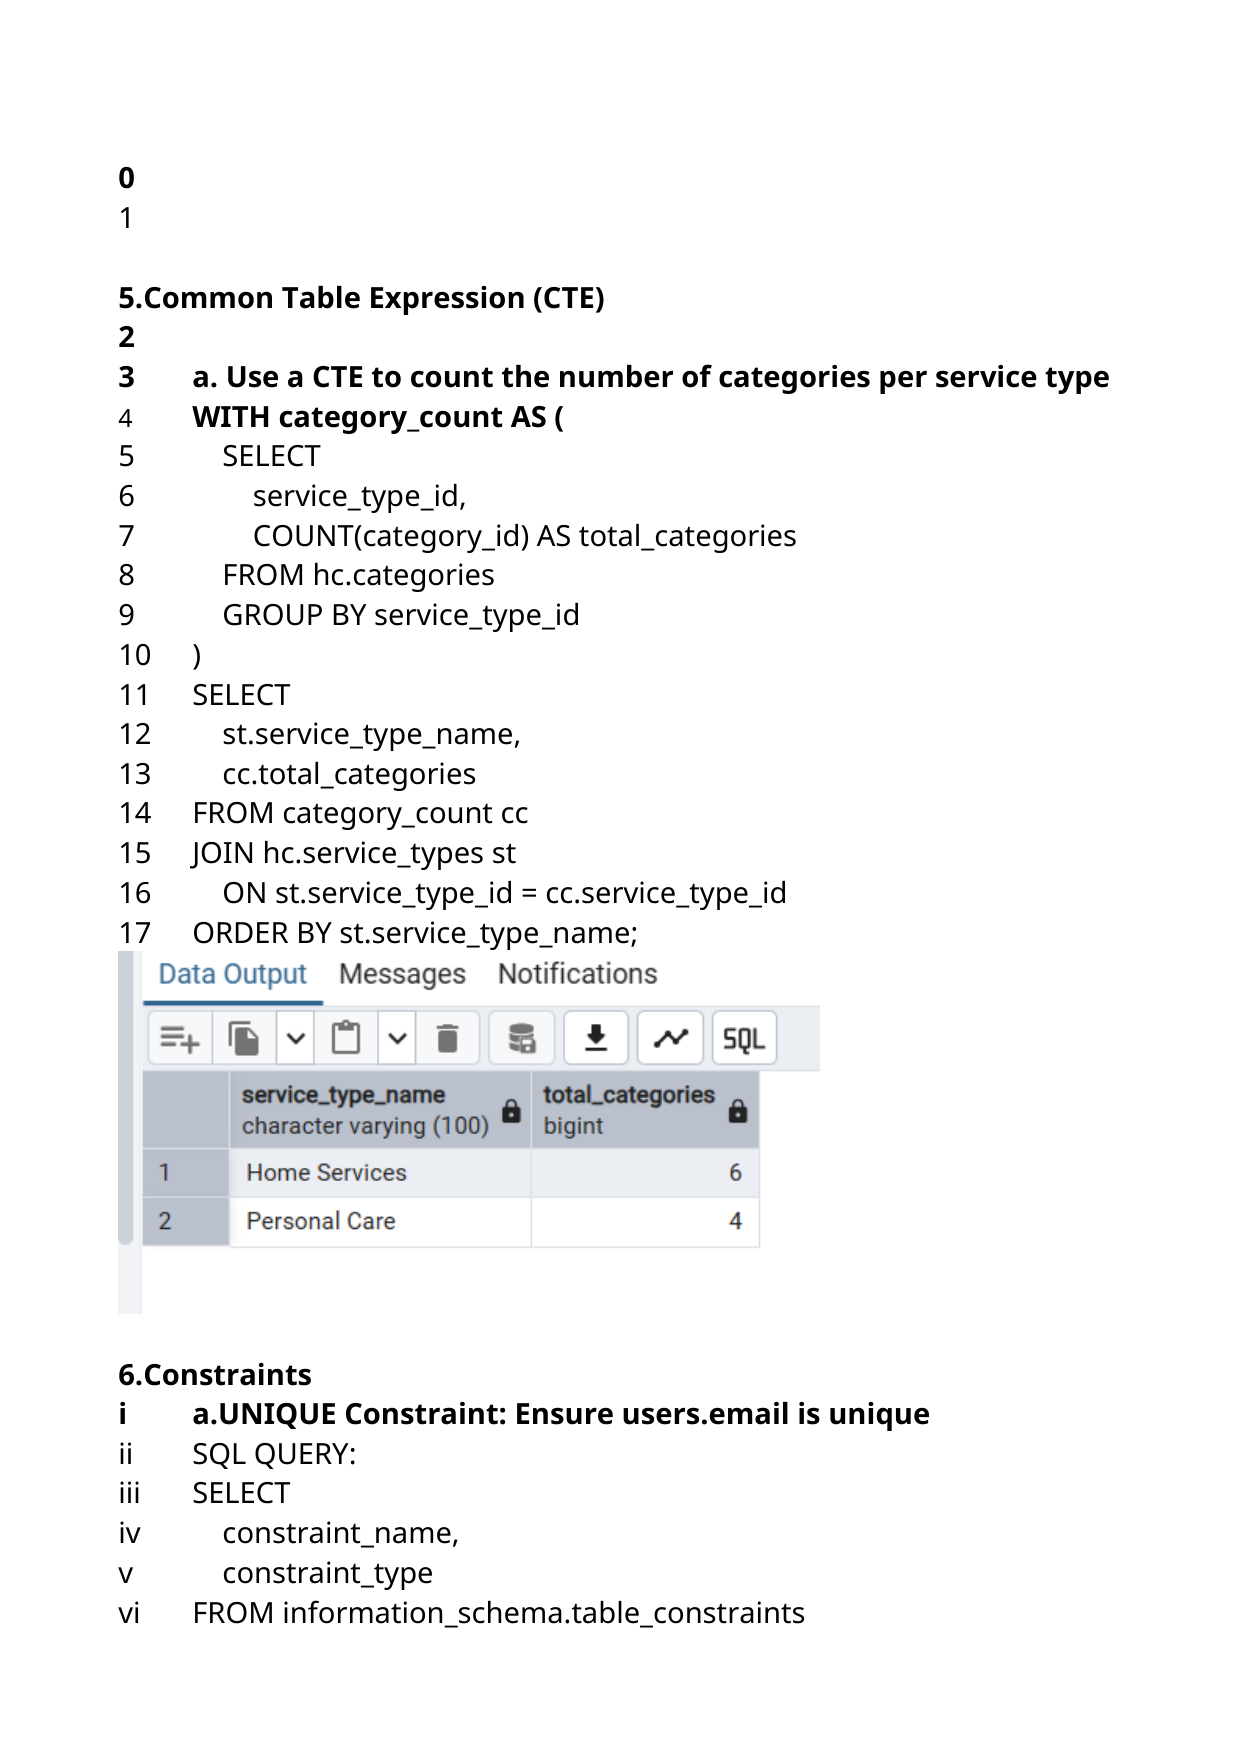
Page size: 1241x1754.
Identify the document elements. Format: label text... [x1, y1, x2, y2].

list constraint_type [118, 1552, 1122, 1592]
list st.service_type_name, [118, 713, 1122, 753]
list FROM hc.categories [118, 555, 1122, 594]
list ORDER BY st.service_type_name; [118, 912, 1122, 952]
text 5.Common Table Expression (CTE) [118, 277, 1122, 317]
list constraint_name, [118, 1512, 1122, 1552]
list FROM information_schema.table_constraints [118, 1592, 1122, 1632]
list a.UNIQUE Constraint: Ensure users.email is unique [118, 1393, 1122, 1433]
list service_type_id, [118, 475, 1122, 515]
list ) [118, 634, 1122, 674]
list SQL QUERY: [118, 1433, 1122, 1473]
list a. Use a CTE to count the number of categories per service type [118, 356, 1122, 396]
list SELECT [118, 674, 1122, 713]
list SELECT [118, 436, 1122, 475]
text 6.Constraints [118, 1354, 1122, 1393]
list JOIN hc.service_types st [118, 832, 1122, 872]
list SELECT [118, 1473, 1122, 1512]
list GROUP BY service_type_id [118, 594, 1122, 634]
list FROM category_count cc [118, 793, 1122, 832]
list COUNT(category_id) AS total_categories [118, 515, 1122, 555]
list WITH category_count AS ( [118, 396, 1122, 436]
list cc.total_categories [118, 753, 1122, 793]
list ON st.service_type_id = cc.service_type_id [118, 872, 1122, 912]
